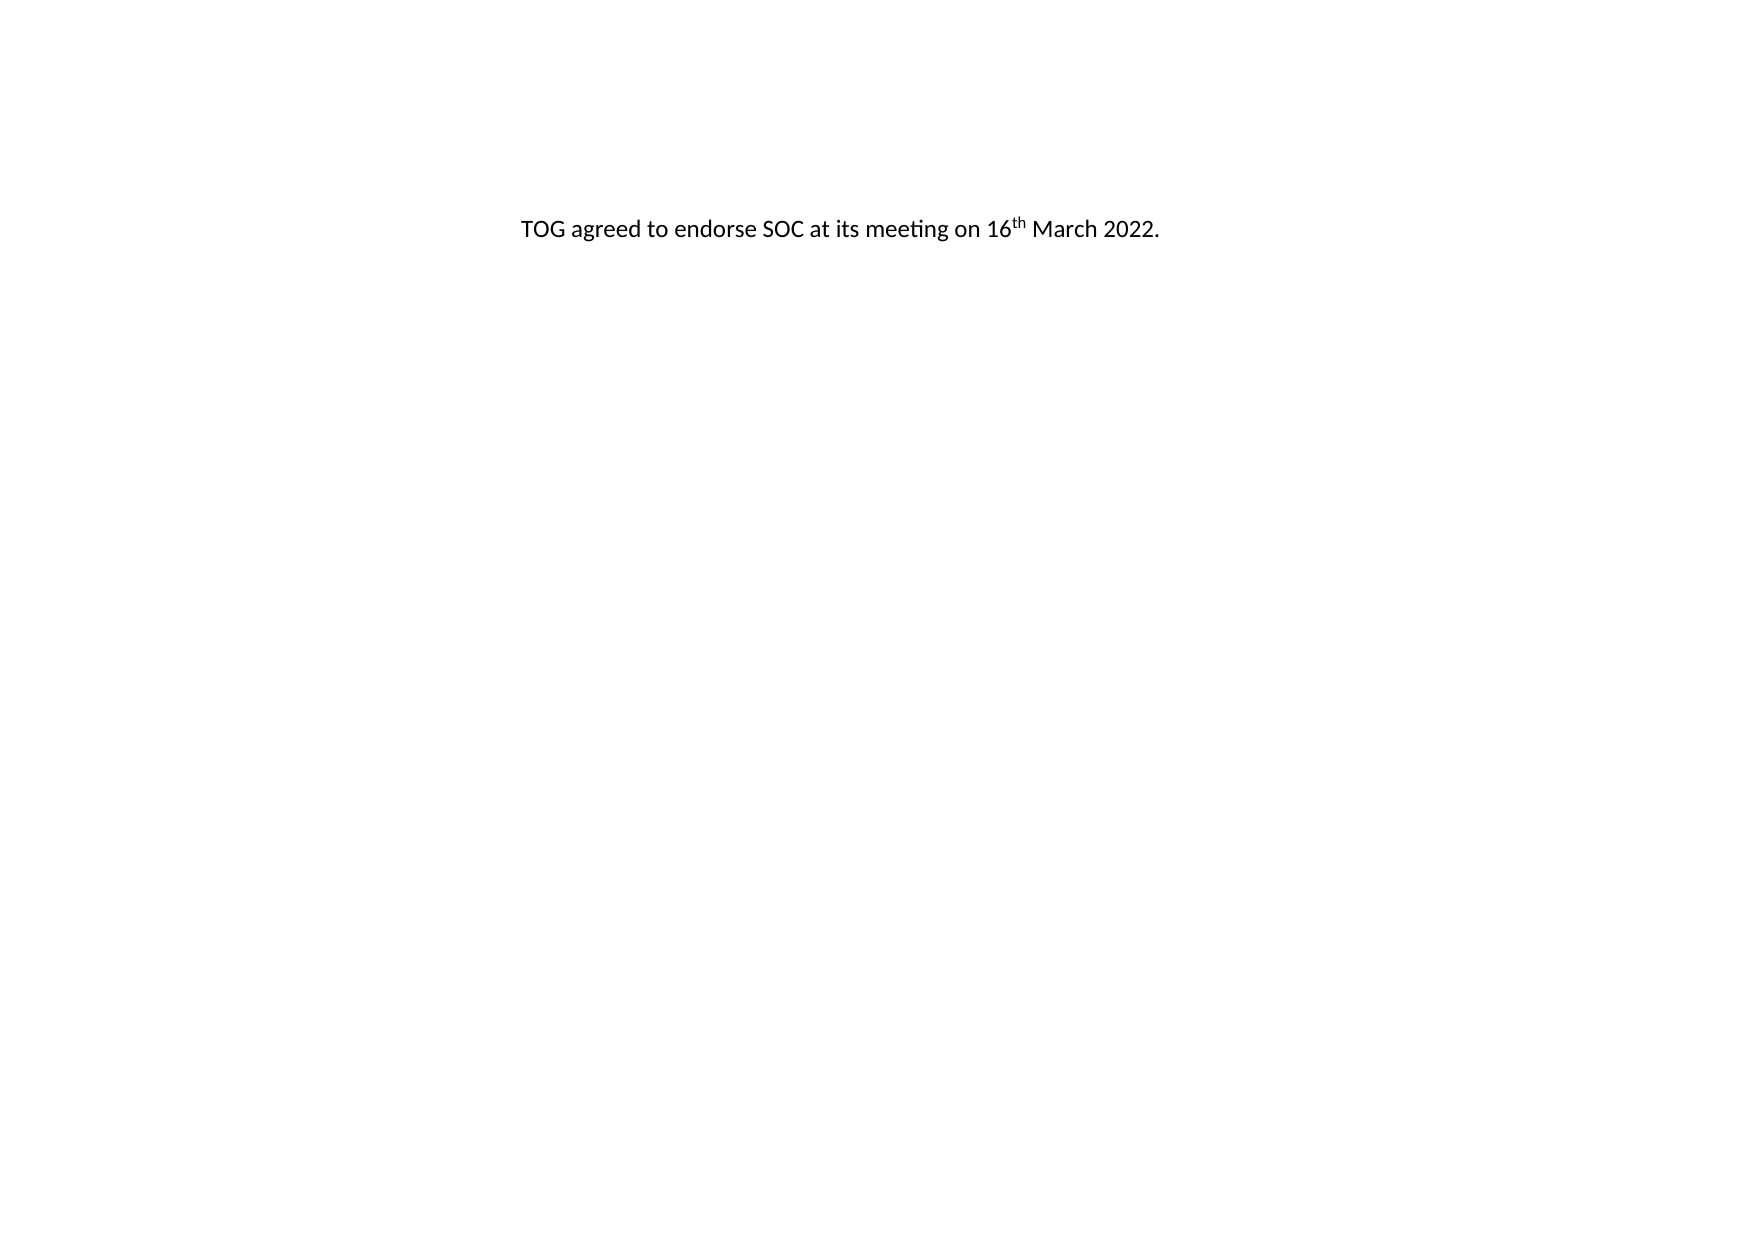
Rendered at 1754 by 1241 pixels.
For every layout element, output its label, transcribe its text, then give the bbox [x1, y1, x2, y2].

table_cell [504, 306, 1734, 357]
table_cell TOG agreed to endorse SOC at its meeting on 16th March 2022. [504, 151, 1734, 305]
table_cell [151, 151, 503, 305]
table_cell Date: [151, 306, 503, 357]
